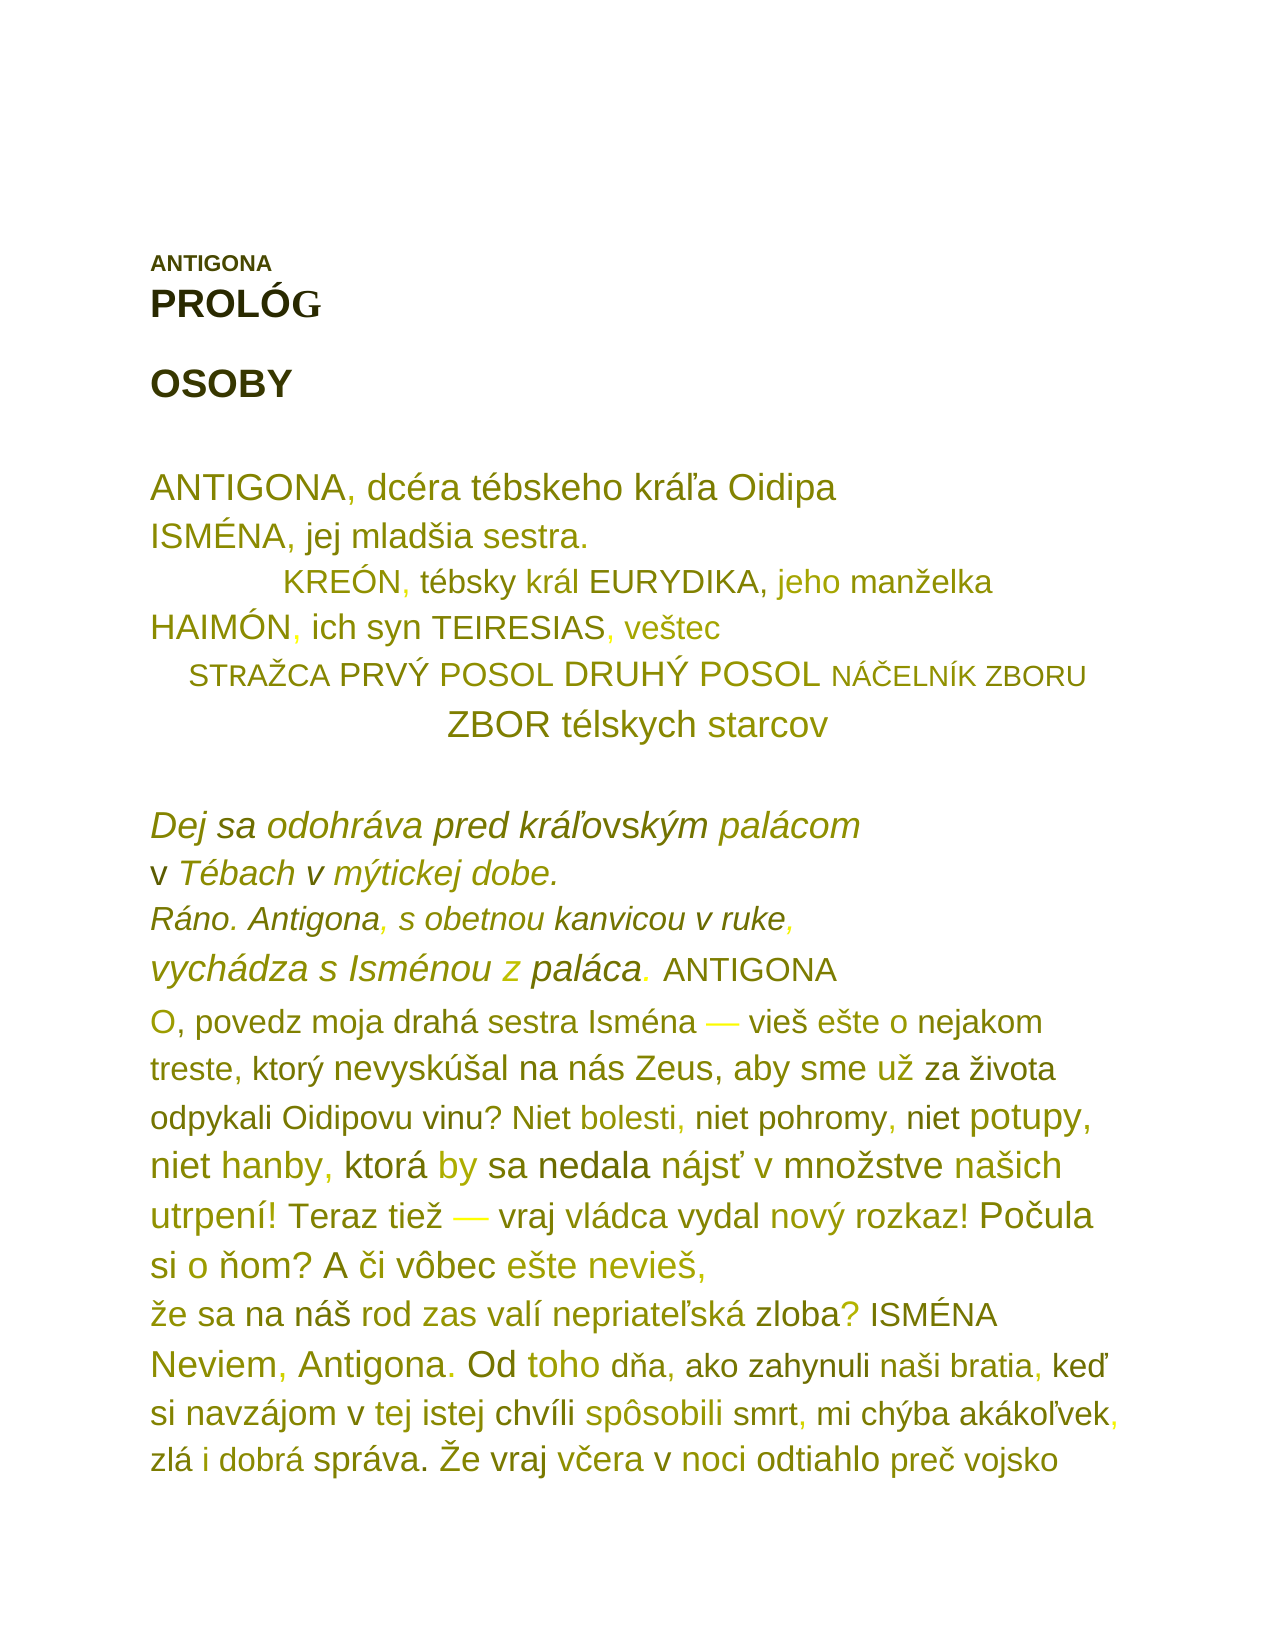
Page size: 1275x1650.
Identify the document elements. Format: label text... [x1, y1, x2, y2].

text KREÓN, tébsky král EURYDIKA, jeho manželka [150, 562, 1125, 600]
text Neviem, Antigona. Od toho dňa, ako zahynuli naši bratia, keď si navzájom v tej istej chvíli spôsobili smrt, mi chýba akákoľvek, zlá i dobrá správa. Že vraj včera v noci odtiahlo preč vojsko [150, 1342, 1125, 1479]
text v Tébach v mýtickej dobe. [150, 852, 1125, 893]
text O, povedz moja drahá sestra Isména — vieš ešte o nejakom treste, ktorý nevyskúšal na nás Zeus, aby sme už za života odpykali Oidipovu vinu? Niet bolesti, niet pohromy, niet potupy, niet hanby, ktorá by sa nedala nájsť v množstve našich utrpení! Teraz tiež — vraj vládca vydal nový rozkaz! Počula si o ňom? A či vôbec ešte nevieš, [150, 1002, 1125, 1286]
text vychádza s Isménou z paláca. ANTIGONA [150, 946, 1125, 989]
text ANTIGONA [150, 250, 1125, 276]
text ISMÉNA, jej mladšia sestra. [150, 515, 1125, 556]
text ANTIGONA, dcéra tébskeho kráľa Oidipa [150, 466, 1125, 509]
text OSOBY [150, 360, 1125, 406]
text Dej sa odohráva pred kráľovským palácom [150, 803, 1125, 846]
text STRAŽCA PRVÝ POSOL DRUHÝ POSOL NÁČELNÍK ZBORU ZBOR télskych starcov [150, 653, 1125, 745]
text Ráno. Antigona, s obetnou kanvicou v ruke, [150, 899, 1125, 938]
text že sa na náš rod zas valí nepriateľská zloba? ISMÉNA [150, 1293, 1125, 1333]
text PROLÓG [150, 280, 1125, 326]
text HAIMÓN, ich syn TEIRESIAS, veštec [150, 606, 1125, 647]
